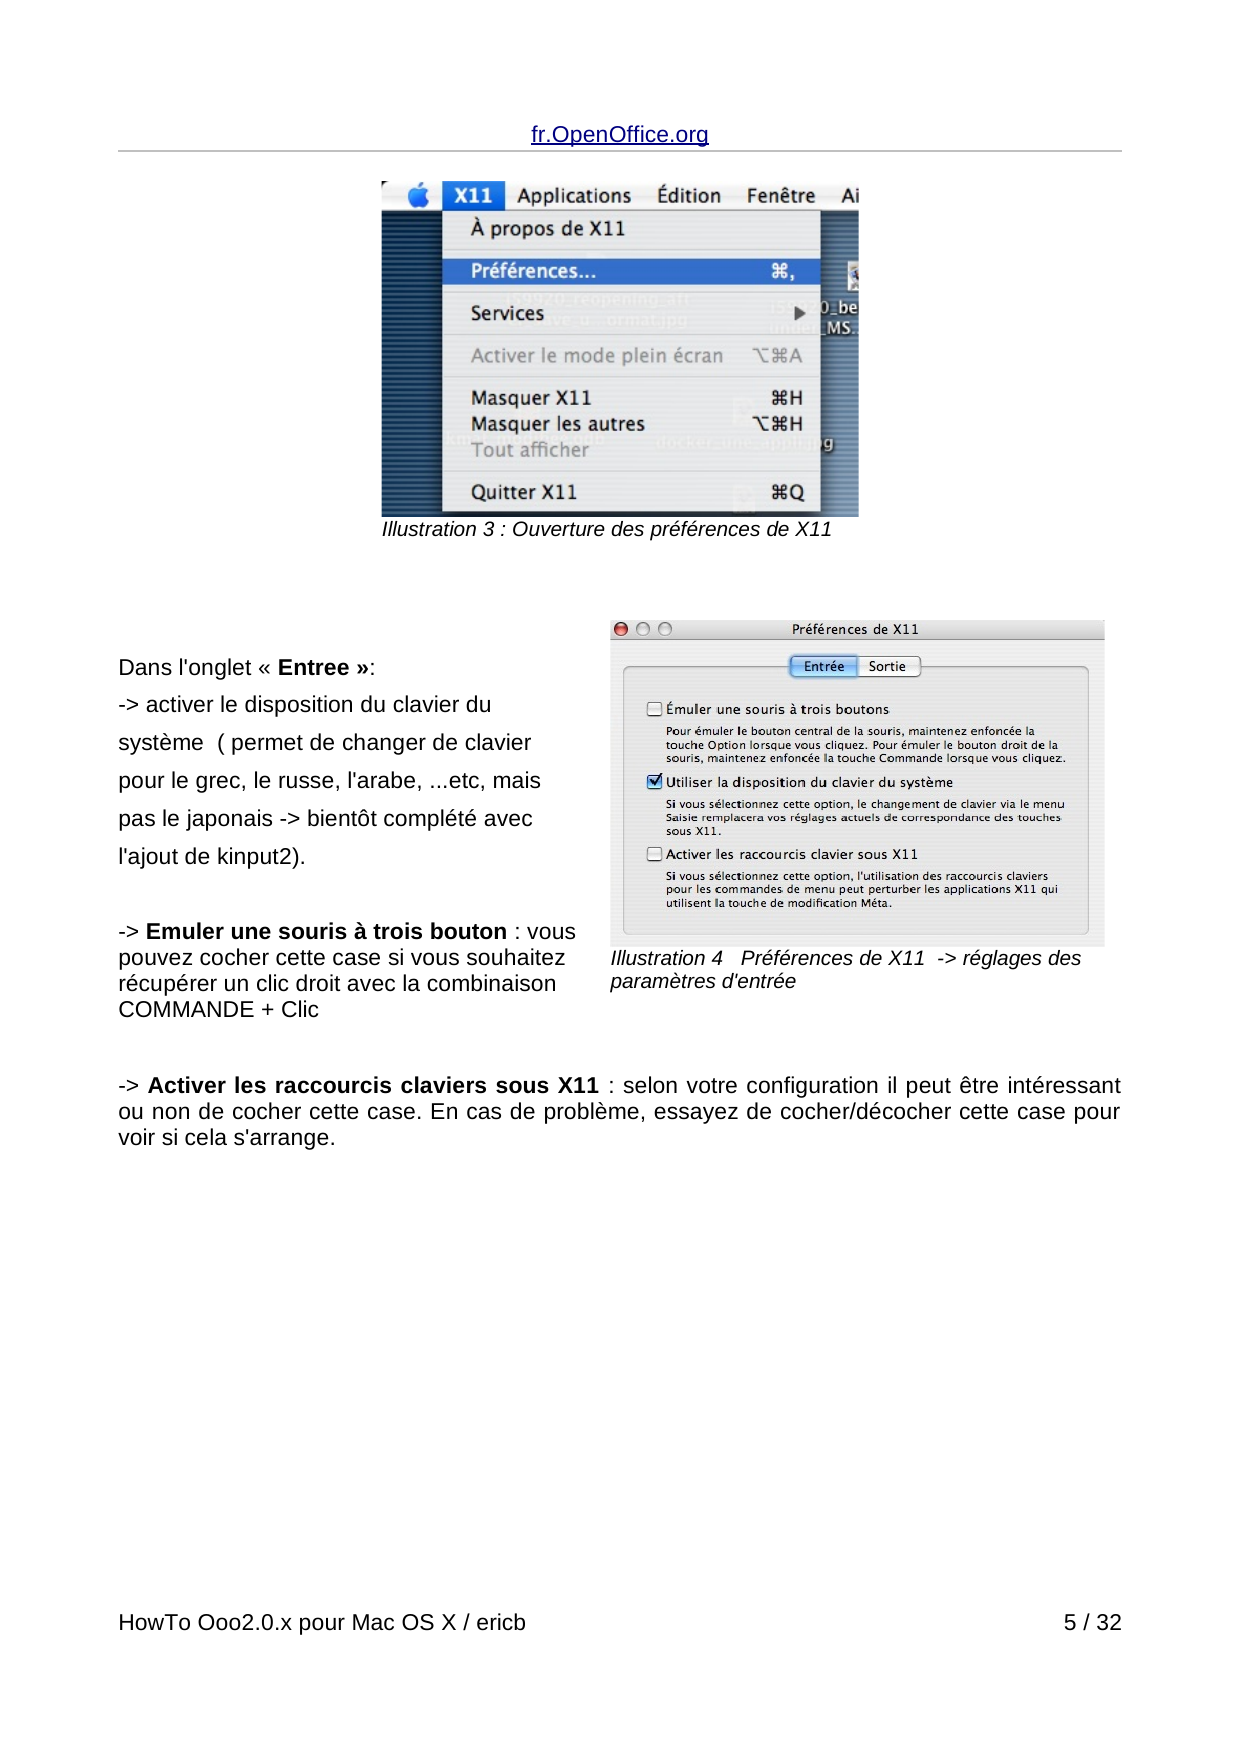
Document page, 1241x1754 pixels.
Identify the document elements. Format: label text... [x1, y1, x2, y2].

picture [381, 181, 859, 517]
text [1105, 843, 1122, 869]
text Dans l'onglet « Entree »: [118, 654, 610, 680]
text -> Emuler une souris à trois bouton : vous pouvez cocher cette case si vous souhaitez récupérer un clic droit avec la combinaison COMMANDE + Clic [118, 919, 1122, 1023]
text système ( permet de changer de clavier [118, 730, 610, 756]
text Illustration 4 Préférences de X11 -> réglages des paramètres d'entrée [610, 947, 1105, 993]
text l'ajout de kinput2). [118, 843, 610, 869]
picture [610, 620, 1105, 947]
text -> Activer les raccourcis claviers sous X11 : selon votre configuration il peut être intéressant ou non de cocher cette case. En cas de problème, essayez de cocher/décocher cette case pour voir si cela s'arrange. [118, 1072, 1122, 1151]
text pas le japonais -> bientôt complété avec [118, 805, 610, 831]
text pour le grec, le russe, l'arabe, ...etc, mais [118, 767, 610, 793]
text -> activer le disposition du clavier du [118, 692, 610, 718]
text Illustration 3 : Ouverture des préférences de X11 [382, 517, 859, 541]
